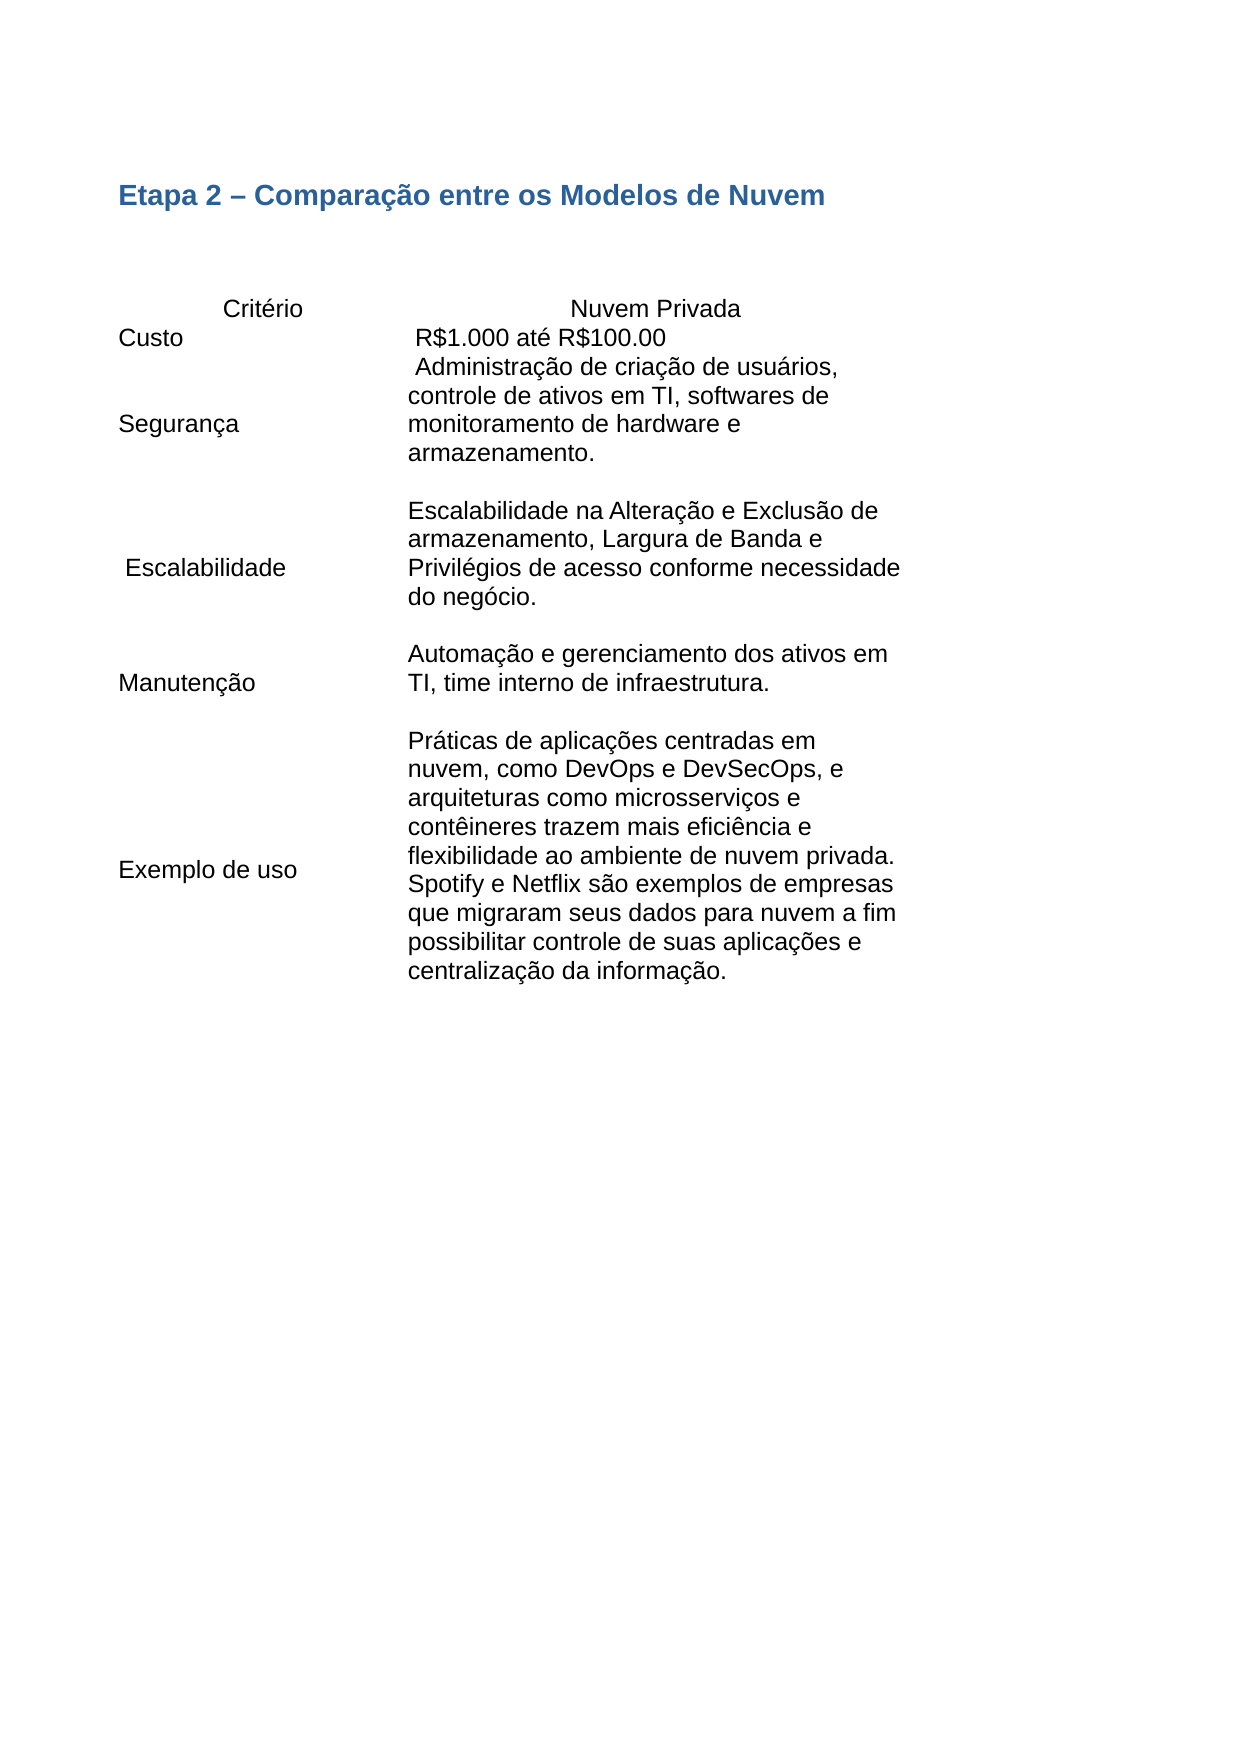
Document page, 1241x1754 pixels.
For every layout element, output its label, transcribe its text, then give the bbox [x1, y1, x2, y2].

table_cell Escalabilidade [118, 496, 408, 639]
table_header Critério [118, 294, 408, 323]
table_cell Custo [118, 323, 408, 352]
table_cell Escalabilidade na Alteração e Exclusão de armazenamento, Largura de Banda e Privilégios de acesso conforme necessidade do negócio. [408, 496, 903, 639]
subtitle Etapa 2 – Comparação entre os Modelos de Nuvem [118, 178, 1122, 212]
table_cell Manutenção [118, 639, 408, 726]
table_cell Práticas de aplicações centradas em nuvem, como DevOps e DevSecOps, e arquiteturas como microsserviços e contêineres trazem mais eficiência e flexibilidade ao ambiente de nuvem privada. Spotify e Netflix são exemplos de empresas que migraram seus dados para nuvem a fim possibilitar controle de suas aplicações e centralização da informação. [408, 726, 903, 1013]
table_cell Automação e gerenciamento dos ativos em TI, time interno de infraestrutura. [408, 639, 903, 726]
table_cell Exemplo de uso [118, 726, 408, 1013]
table_cell Administração de criação de usuários, controle de ativos em TI, softwares de monitoramento de hardware e armazenamento. [408, 352, 903, 496]
table_cell R$1.000 até R$100.00 [408, 323, 903, 352]
table_header Nuvem Privada [408, 294, 903, 323]
table_cell Segurança [118, 352, 408, 496]
